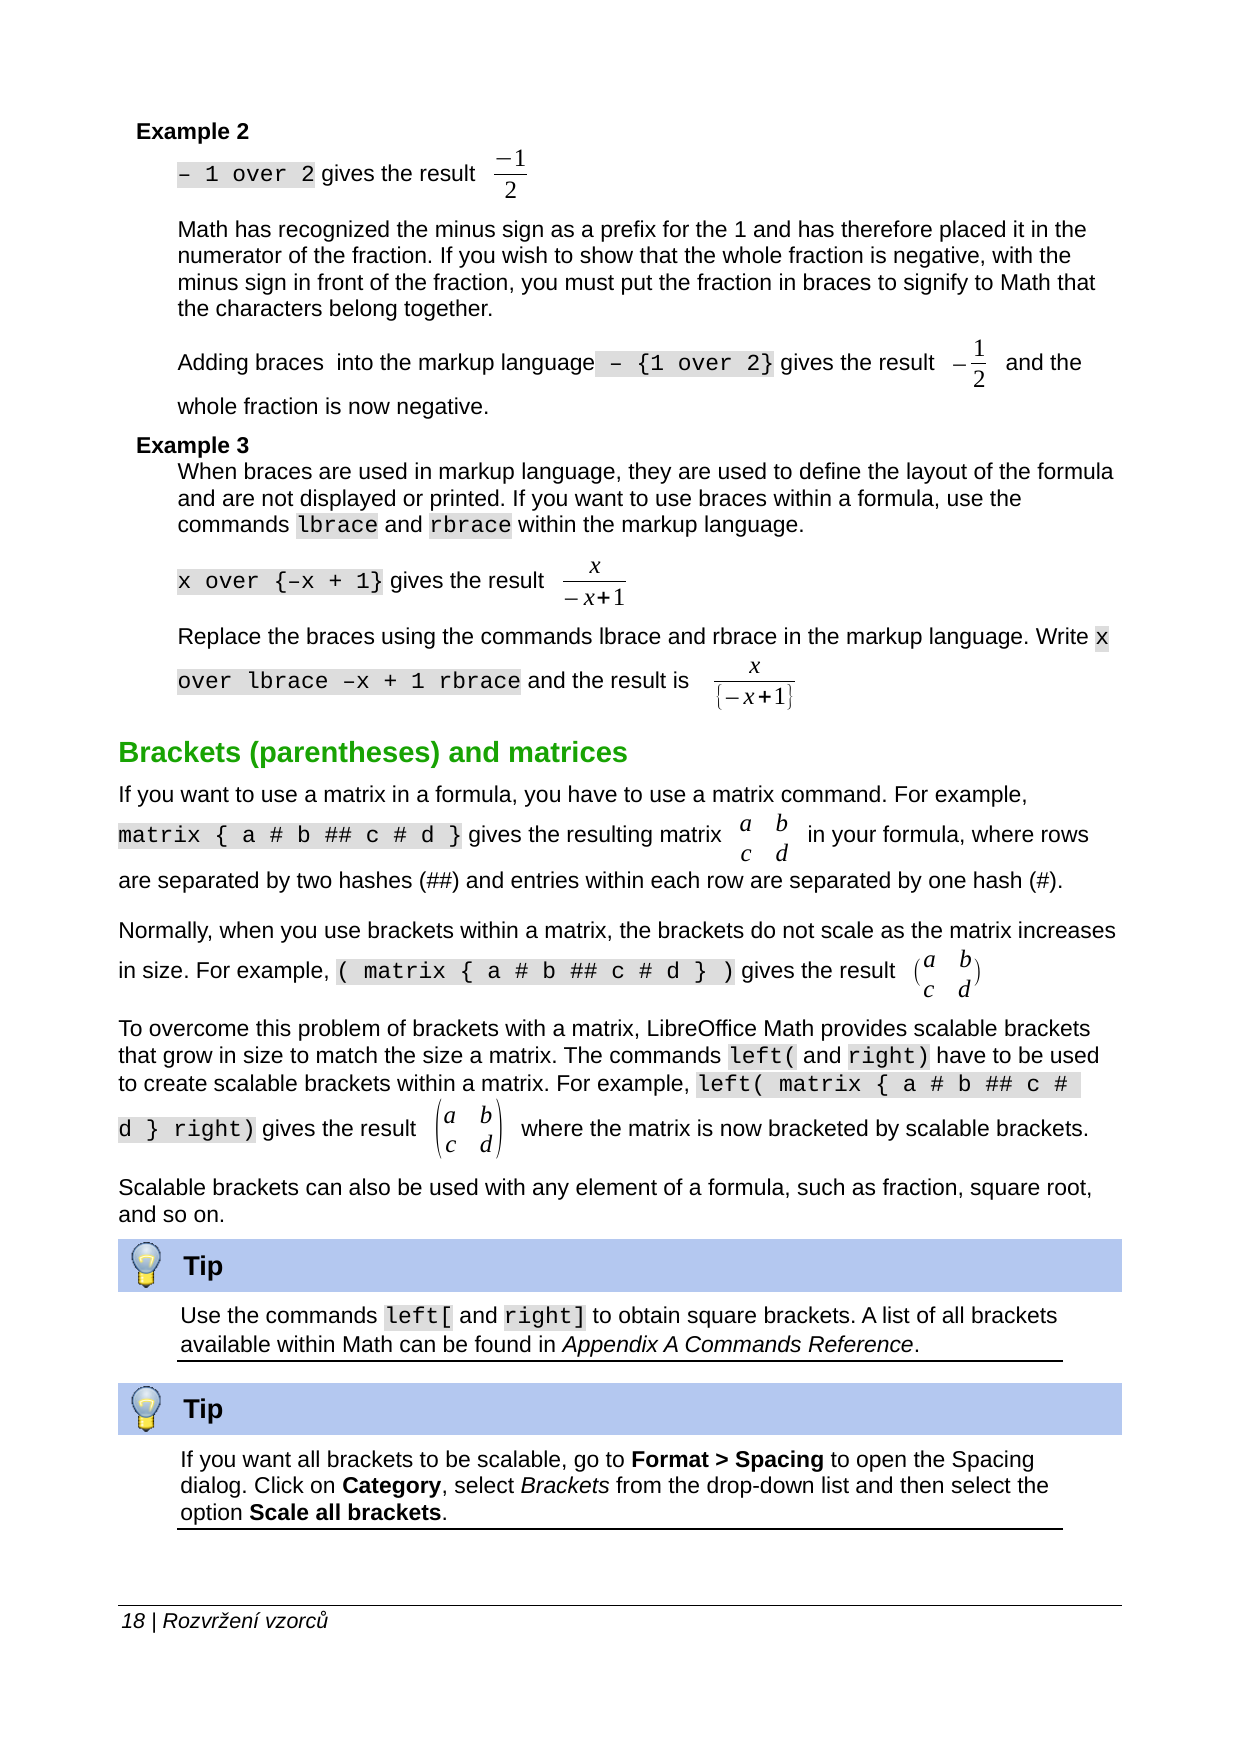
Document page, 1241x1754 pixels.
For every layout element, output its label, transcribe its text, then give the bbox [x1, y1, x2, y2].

text If you want to use a matrix in a formula, you have to use a matrix command. For example, matrix { a # b ## c # d } gives the resulting matrixin your formula, where rows are separated by two hashes (##) and entries within each row are separated by one hash (#). [118, 781, 1122, 893]
text To overcome this problem of brackets with a matrix, LibreOffice Math provides scalable brackets that grow in size to match the size a matrix. The commands left( and right) have to be used to create scalable brackets within a matrix. For example, left( matrix { a # b ## c # d } right) gives the resultwhere the matrix is now bracketed by scalable brackets. [118, 1015, 1122, 1162]
text Use the commands left[ and right] to obtain square brackets. A list of all brackets available within Math can be found in Appendix A Commands Reference. [177, 1299, 1063, 1360]
subtitle Tip [118, 1383, 1122, 1435]
picture [119, 1384, 170, 1435]
text – 1 over 2 gives the result [177, 144, 1122, 203]
text x over {–x + 1} gives the result [177, 552, 1122, 611]
text Example 3 [136, 432, 1122, 458]
text When braces are used in markup language, they are used to define the layout of the formula and are not displayed or printed. If you want to use braces within a formula, use the commands lbrace and rbrace within the markup language. [177, 458, 1122, 539]
text Adding braces into the markup language – {1 over 2} gives the resultand the whole fraction is now negative. [177, 334, 1122, 419]
picture [119, 1240, 170, 1291]
text Example 2 [136, 118, 1122, 144]
subtitle Brackets (parentheses) and matrices [118, 736, 1122, 769]
subtitle Tip [118, 1239, 1122, 1292]
text Math has recognized the minus sign as a prefix for the 1 and has therefore placed it in the numerator of the fraction. If you wish to show that the whole fraction is negative, with the minus sign in front of the fraction, you must put the fraction in braces to signify to Math that the characters belong together. [177, 216, 1122, 321]
text If you want all brackets to be scalable, go to Format > Spacing to open the Spacing dialog. Click on Category, select Brackets from the drop-down list and then select the option Scale all brackets. [177, 1443, 1063, 1528]
text Replace the braces using the commands lbrace and rbrace in the markup language. Write x over lbrace –x + 1 rbrace and the result is [177, 623, 1122, 712]
text Normally, when you use brackets within a matrix, the brackets do not scale as the matrix increases in size. For example, ( matrix { a # b ## c # d } ) gives the result [118, 917, 1122, 1003]
text Scalable brackets can also be used with any element of a formula, such as fraction, square root, and so on. [118, 1174, 1122, 1227]
